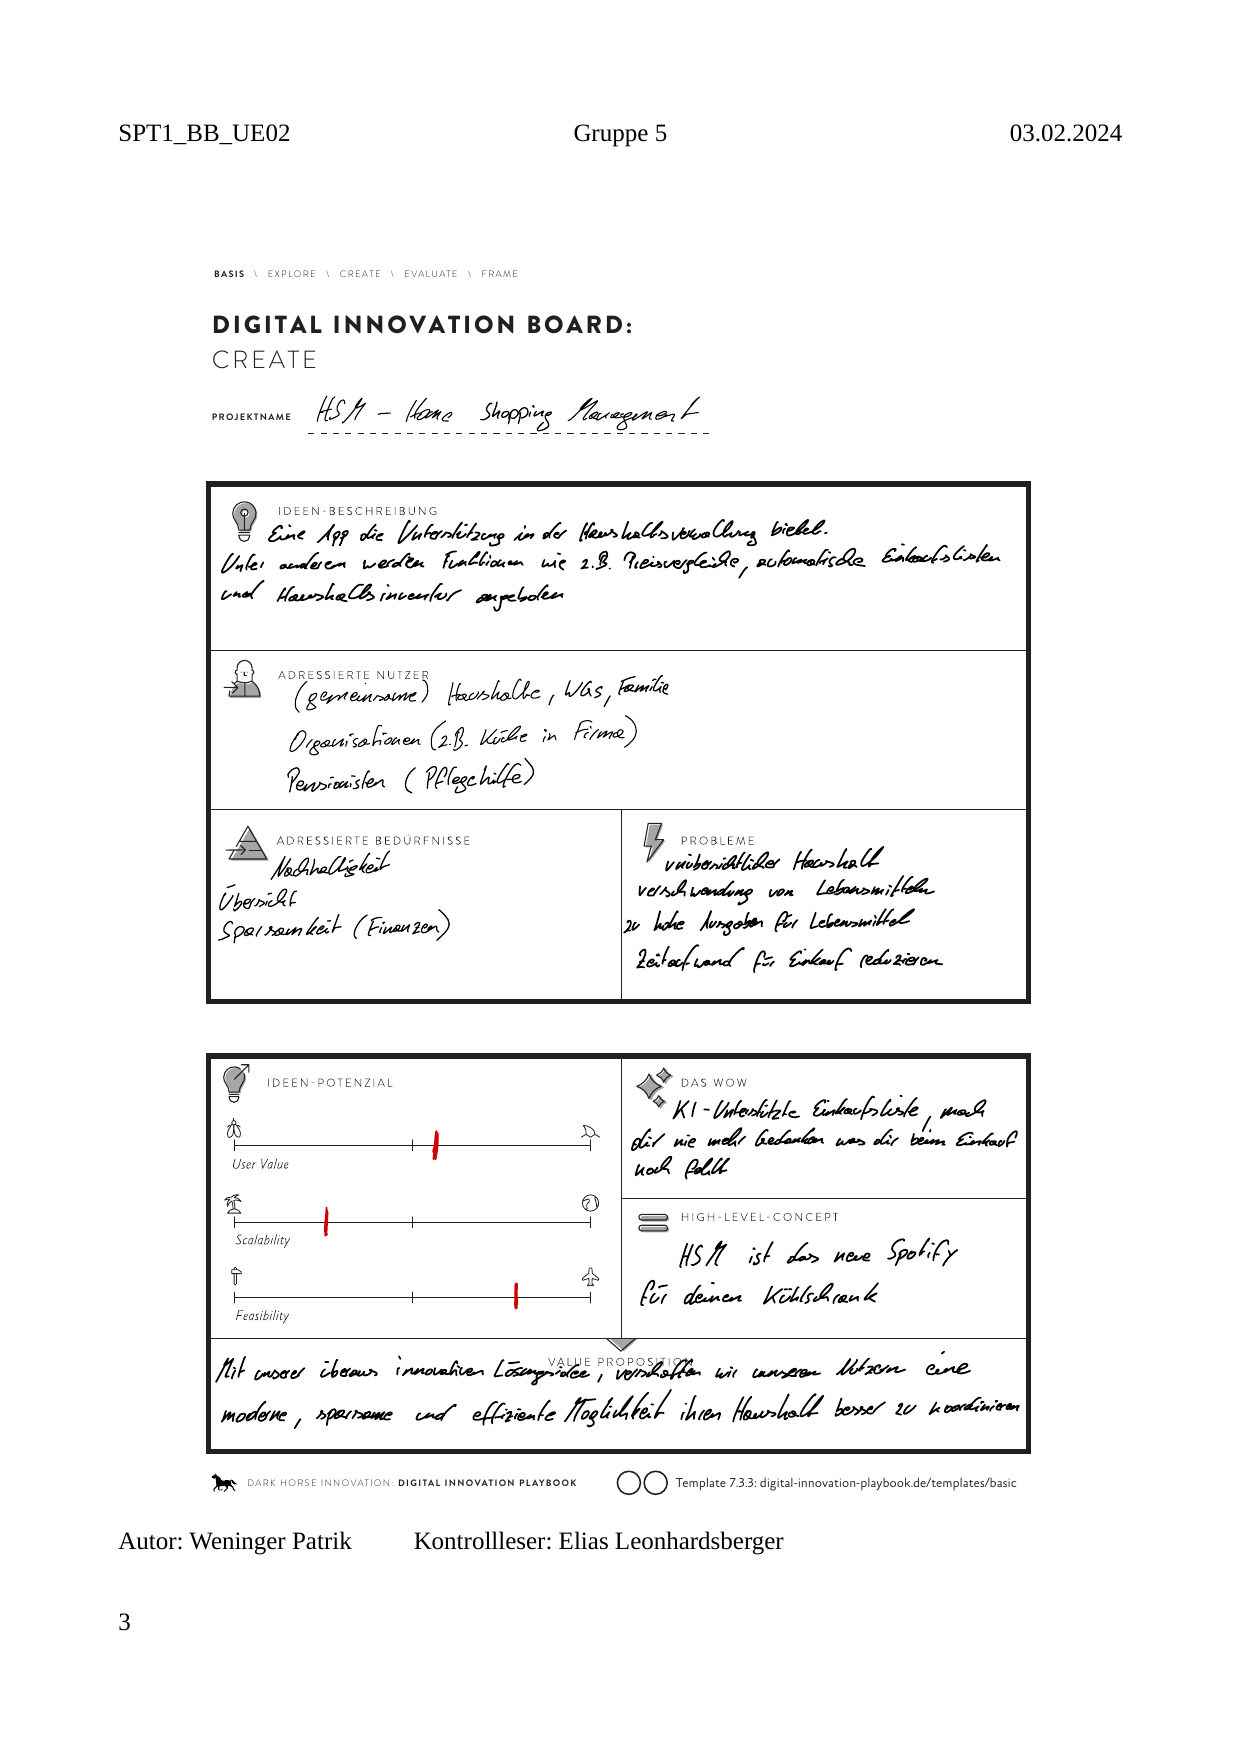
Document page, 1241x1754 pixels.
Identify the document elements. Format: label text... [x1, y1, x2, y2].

text Autor: Weninger Patrik Kontrollleser: Elias Leonhardsberger [118, 205, 1122, 1555]
